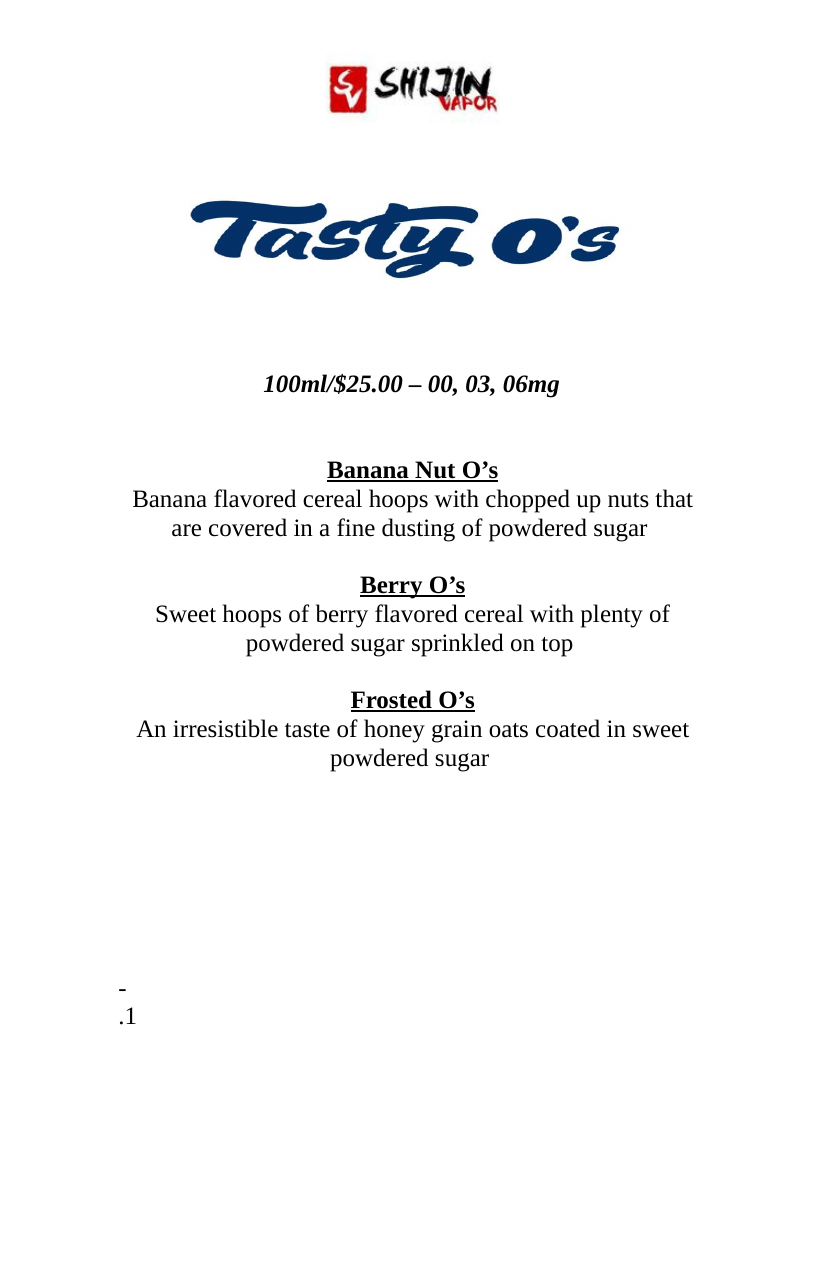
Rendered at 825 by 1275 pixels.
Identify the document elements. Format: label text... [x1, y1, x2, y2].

text Frosted O’s [118, 685, 707, 714]
text - [118, 973, 707, 1001]
text .1 [118, 1001, 707, 1030]
picture [178, 1, 647, 369]
text 100ml/$25.00 – 00, 03, 06mg [118, 118, 707, 398]
text An irresistible taste of honey grain oats coated in sweet powdered sugar [118, 714, 707, 771]
text Sweet hoops of berry flavored cereal with plenty of powdered sugar sprinkled on top [118, 599, 707, 656]
text Berry O’s [118, 570, 707, 599]
text Banana Nut O’s [118, 455, 707, 484]
text Banana flavored cereal hoops with chopped up nuts that are covered in a fine dusting of powdered sugar [118, 484, 707, 541]
